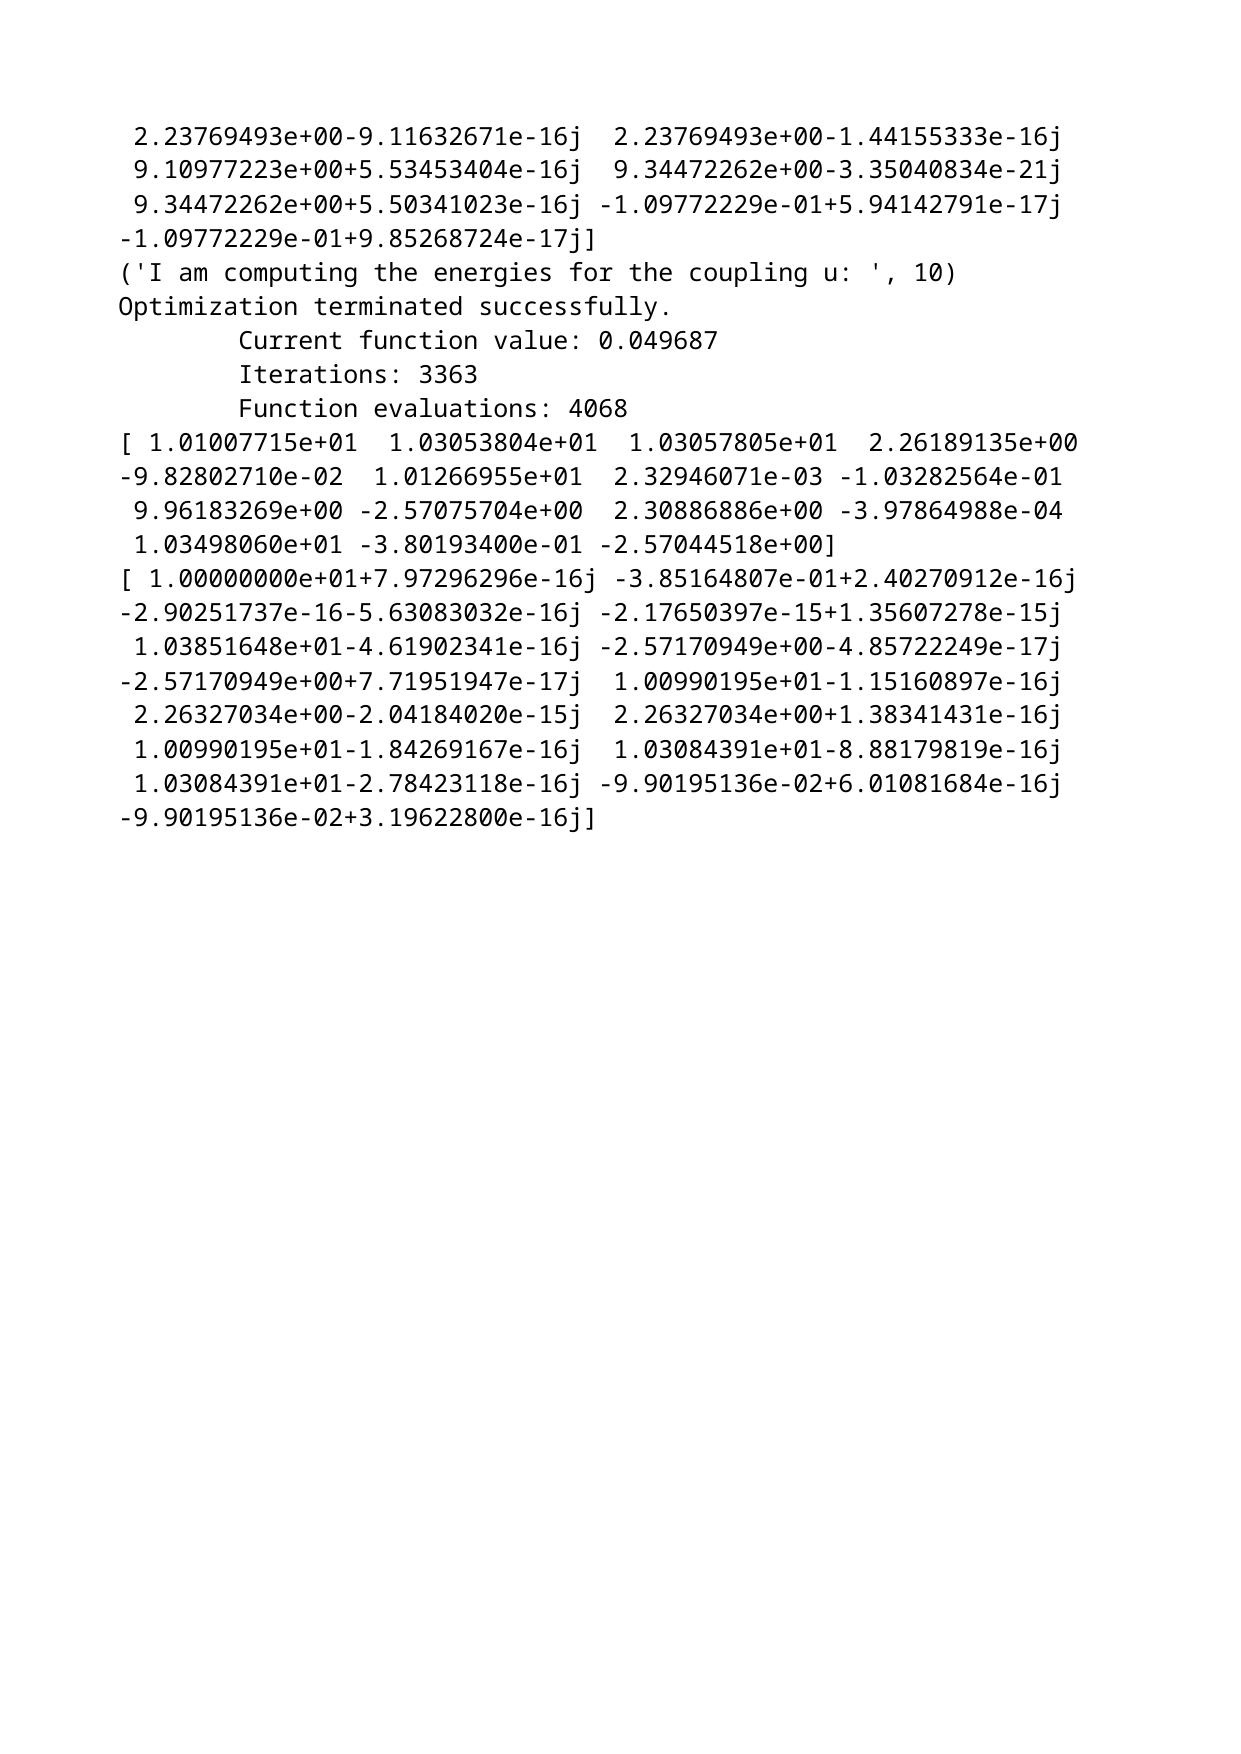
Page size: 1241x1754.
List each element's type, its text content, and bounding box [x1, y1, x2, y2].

text 2.23769493e+00-9.11632671e-16j 2.23769493e+00-1.44155333e-16j 9.10977223e+00+5.53453404e-16j 9.34472262e+00-3.35040834e-21j 9.34472262e+00+5.50341023e-16j -1.09772229e-01+5.94142791e-17j -1.09772229e-01+9.85268724e-17j] ('I am computing the energies for the coupling u: ', 10) Optimization terminated successfully. Current function value: 0.049687 Iterations: 3363 Function evaluations: 4068 [ 1.01007715e+01 1.03053804e+01 1.03057805e+01 2.26189135e+00 -9.82802710e-02 1.01266955e+01 2.32946071e-03 -1.03282564e-01 9.96183269e+00 -2.57075704e+00 2.30886886e+00 -3.97864988e-04 1.03498060e+01 -3.80193400e-01 -2.57044518e+00] [ 1.00000000e+01+7.97296296e-16j -3.85164807e-01+2.40270912e-16j -2.90251737e-16-5.63083032e-16j -2.17650397e-15+1.35607278e-15j 1.03851648e+01-4.61902341e-16j -2.57170949e+00-4.85722249e-17j -2.57170949e+00+7.71951947e-17j 1.00990195e+01-1.15160897e-16j 2.26327034e+00-2.04184020e-15j 2.26327034e+00+1.38341431e-16j 1.00990195e+01-1.84269167e-16j 1.03084391e+01-8.88179819e-16j 1.03084391e+01-2.78423118e-16j -9.90195136e-02+6.01081684e-16j -9.90195136e-02+3.19622800e-16j] [118, 118, 1122, 833]
